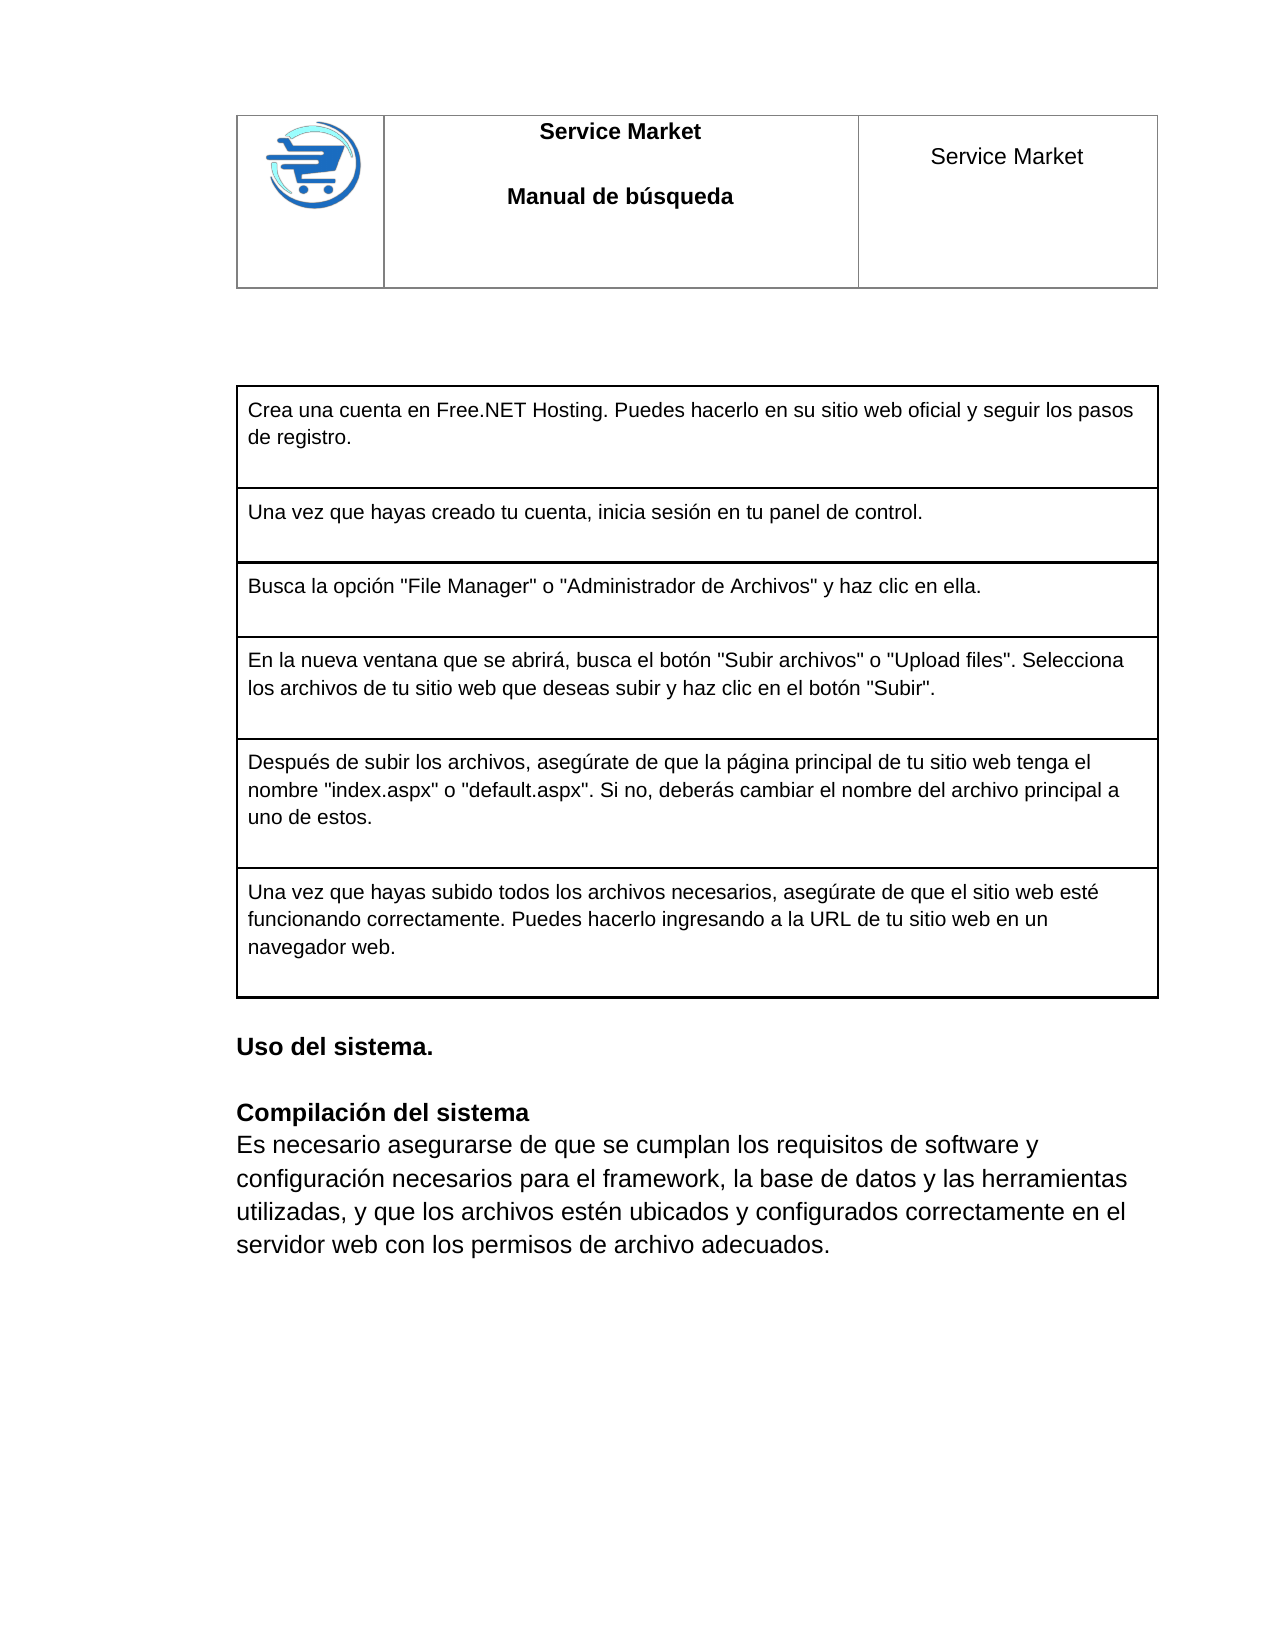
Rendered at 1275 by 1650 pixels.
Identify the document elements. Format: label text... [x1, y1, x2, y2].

text Compilación del sistema [236, 1097, 1157, 1126]
table_cell Una vez que hayas creado tu cuenta, inicia sesión en tu panel de control. [238, 489, 1157, 561]
picture [261, 118, 365, 211]
table_cell En la nueva ventana que se abrirá, busca el botón "Subir archivos" o "Upload files". Selecciona los archivos de tu sitio web que deseas subir y haz clic en el botón "Subir". [238, 638, 1157, 738]
text Uso del sistema. [236, 1031, 1157, 1060]
table_cell Una vez que hayas subido todos los archivos necesarios, asegúrate de que el sitio web esté funcionando correctamente. Puedes hacerlo ingresando a la URL de tu sitio web en un navegador web. [238, 869, 1157, 996]
text Es necesario asegurarse de que se cumplan los requisitos de software y configuración necesarios para el framework, la base de datos y las herramientas utilizadas, y que los archivos estén ubicados y configurados correctamente en el servidor web con los permisos de archivo adecuados. [236, 1131, 1157, 1258]
table_cell Después de subir los archivos, asegúrate de que la página principal de tu sitio web tenga el nombre "index.aspx" o "default.aspx". Si no, deberás cambiar el nombre del archivo principal a uno de estos. [238, 740, 1157, 867]
table_cell Busca la opción "File Manager" o "Administrador de Archivos" y haz clic en ella. [238, 564, 1157, 636]
table_header Crea una cuenta en Free.NET Hosting. Puedes hacerlo en su sitio web oficial y seguir los pasos de registro. [238, 387, 1157, 487]
